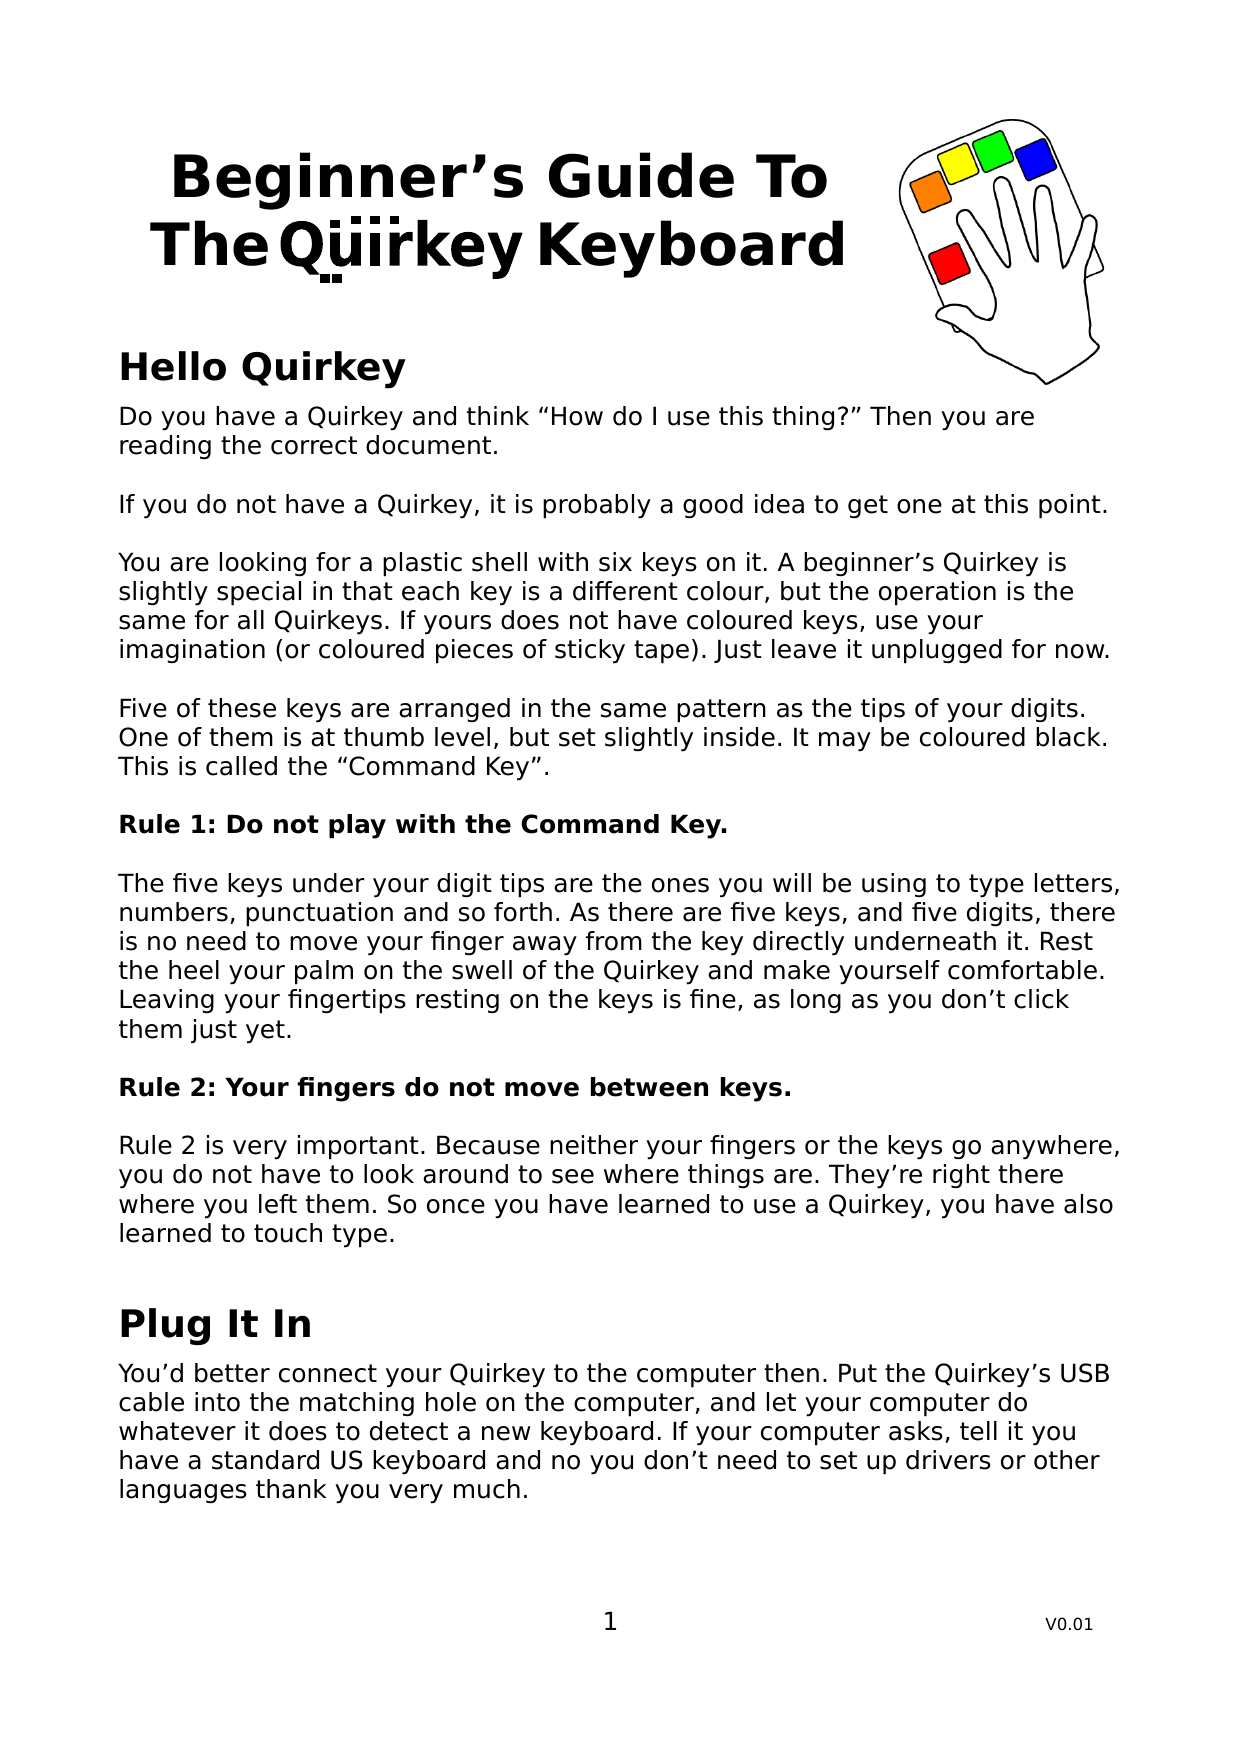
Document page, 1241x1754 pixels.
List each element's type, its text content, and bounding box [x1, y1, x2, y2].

text Rule 2: Your fingers do not move between keys. [118, 1044, 1122, 1102]
subtitle Hello Quirkey [118, 346, 881, 390]
text Rule 1: Do not play with the Command Key. [118, 811, 1122, 840]
subtitle Plug It In [118, 1302, 1122, 1346]
text If you do not have a Quirkey, it is probably a good idea to get one at this point. [118, 490, 1122, 519]
text You are looking for a plastic shell with six keys on it. A beginner’s Quirkey is slightly special in that each key is a different colour, but the operation is the same for all Quirkeys. If yours does not have coloured keys, use your imagination (or coloured pieces of sticky tape). Just leave it unplugged for now. [118, 548, 1122, 665]
text You’d better connect your Quirkey to the computer then. Put the Quirkey’s USB cable into the matching hole on the computer, and let your computer do whatever it does to detect a new keyboard. If your computer asks, tell it you have a standard US keyboard and no you don’t need to set up drivers or other languages thank you very much. [118, 1359, 1122, 1505]
text Rule 2 is very important. Because neither your fingers or the keys go anywhere, you do not have to look around to see where things are. They’re right there where you left them. So once you have learned to use a Quirkey, you have also learned to touch type. [118, 1131, 1122, 1248]
title Beginner’s Guide To The Keyboard [118, 143, 881, 279]
picture [881, 112, 1128, 390]
text Five of these keys are arranged in the same pattern as the tips of your digits. One of them is at thumb level, but set slightly inside. It may be coloured black. This is called the “Command Key”. [118, 694, 1122, 781]
text Do you have a Quirkey and think “How do I use this thing?” Then you are reading the correct document. [118, 402, 1122, 461]
text The five keys under your digit tips are the ones you will be using to type letters, numbers, punctuation and so forth. As there are five keys, and five digits, there is no need to move your finger away from the key directly underneath it. Rest the heel your palm on the swell of the Quirkey and make yourself comfortable. Leaving your fingertips resting on the keys is fine, as long as you don’t click them just yet. [118, 869, 1122, 1044]
